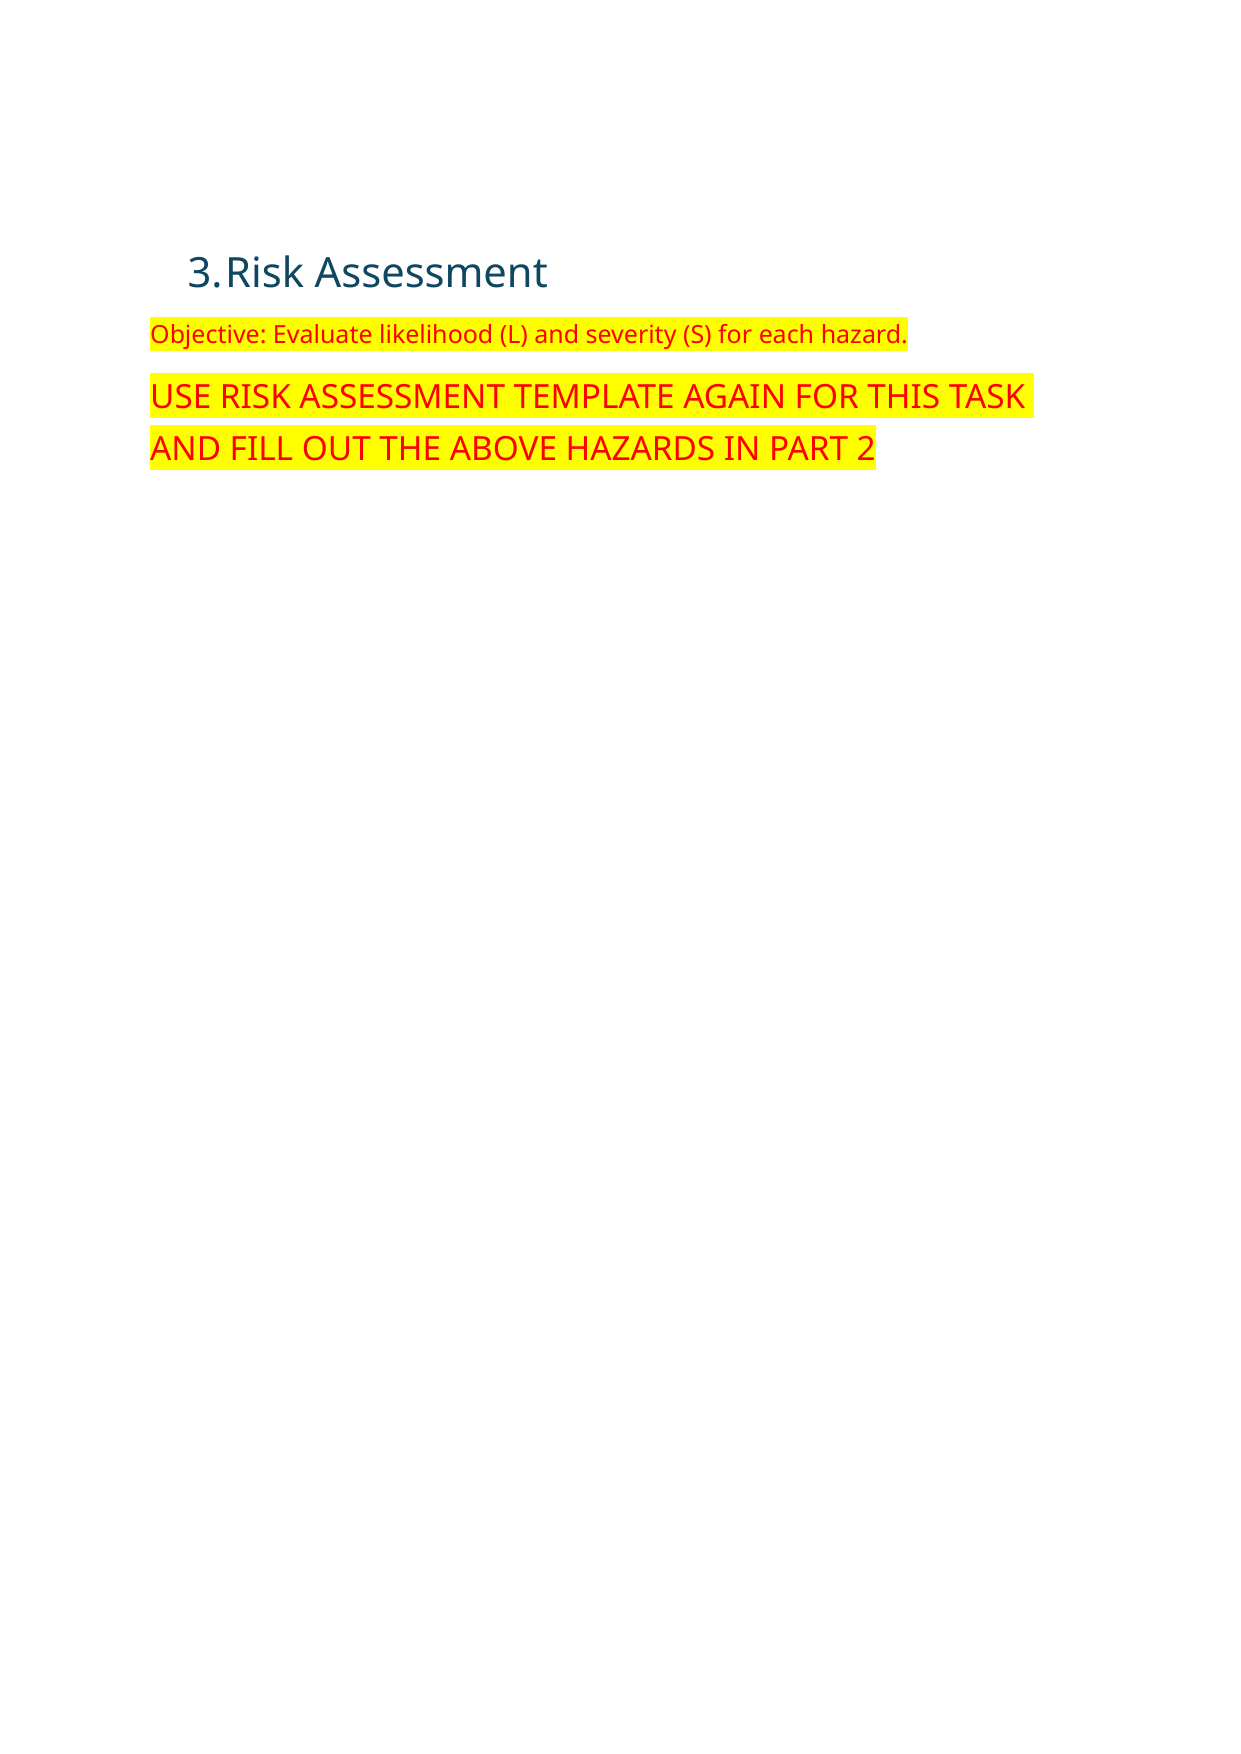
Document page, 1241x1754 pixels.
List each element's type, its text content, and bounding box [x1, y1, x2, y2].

text USE RISK ASSESSMENT TEMPLATE AGAIN FOR THIS TASK AND FILL OUT THE ABOVE HAZARDS IN PART 2 [150, 373, 1090, 470]
text Objective: Evaluate likelihood (L) and severity (S) for each hazard. [150, 317, 1090, 351]
subtitle Risk Assessment [187, 243, 1090, 300]
